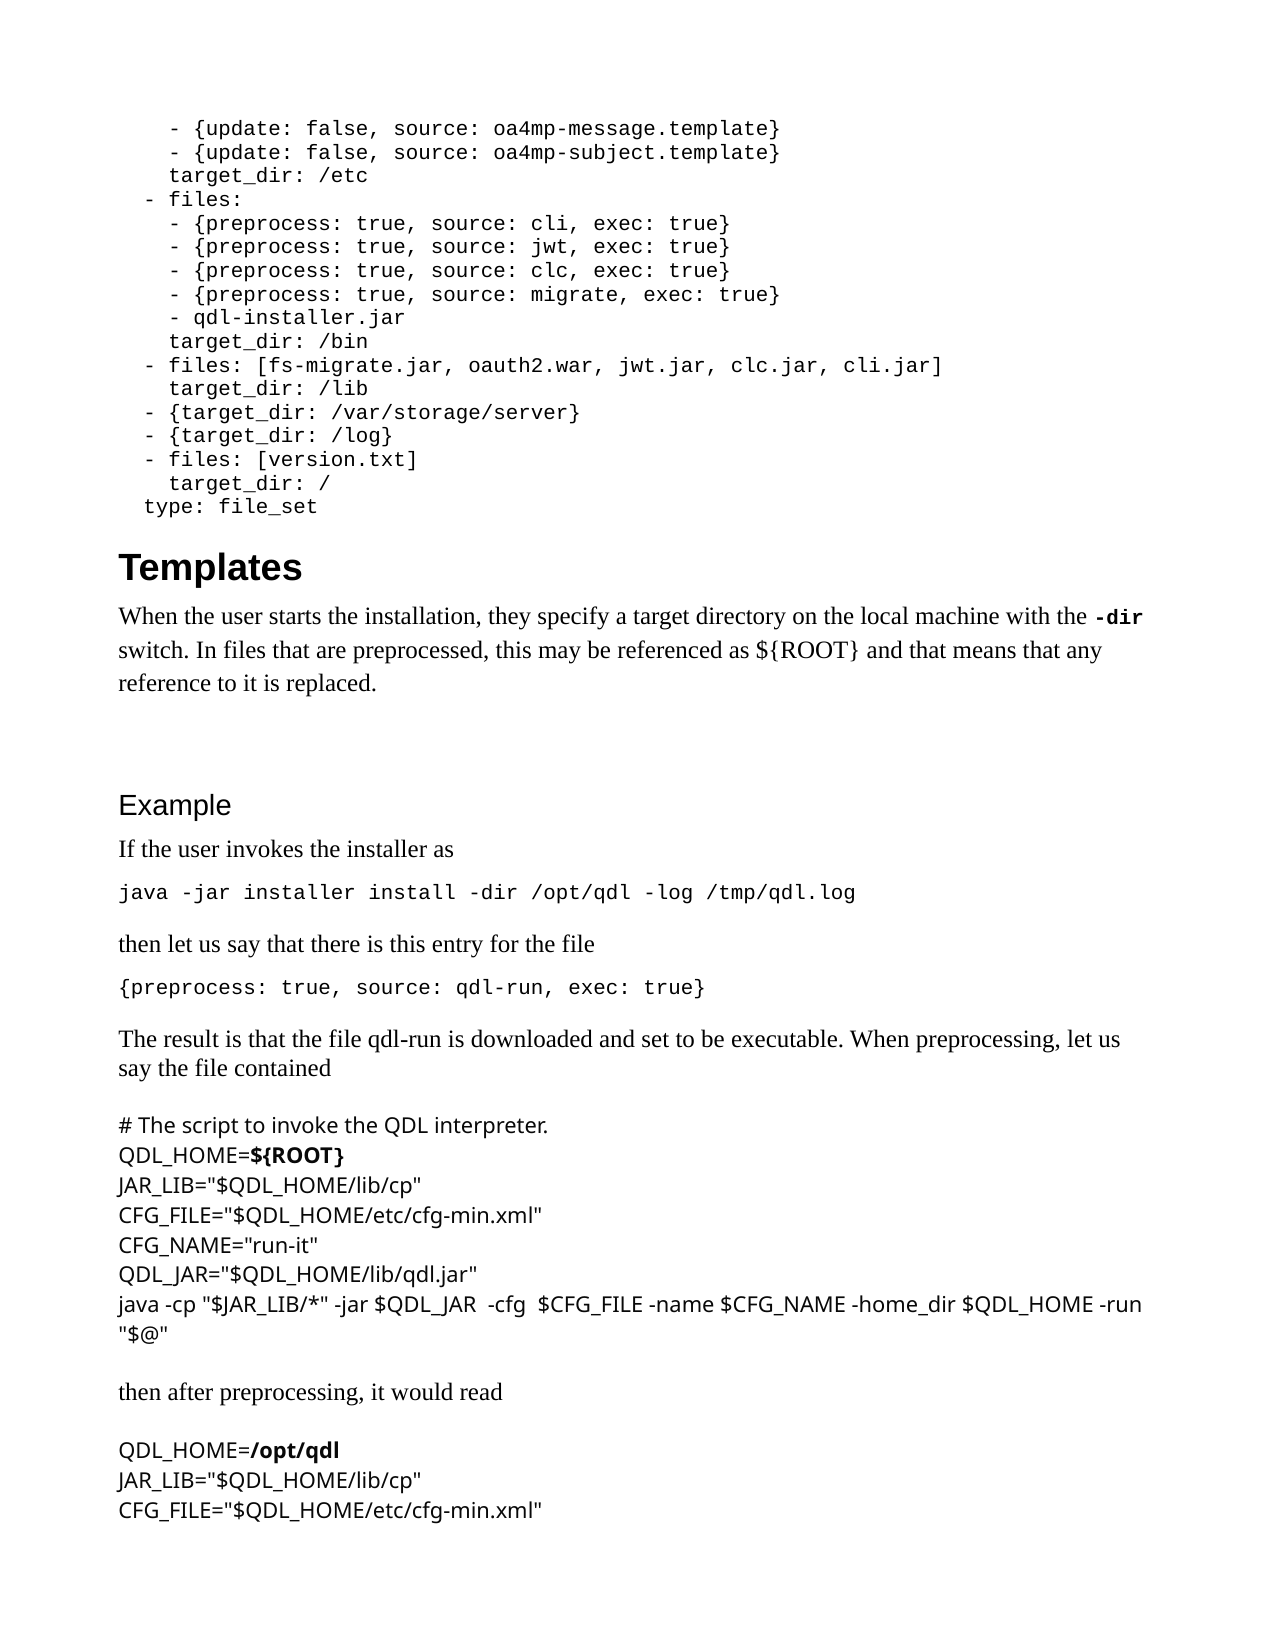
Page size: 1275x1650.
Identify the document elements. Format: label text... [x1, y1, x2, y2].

text - files: [118, 189, 1157, 213]
text - {target_dir: /var/storage/server} [118, 402, 1157, 426]
text If the user invokes the installer as [118, 834, 1157, 863]
subtitle Templates [118, 545, 1157, 589]
text - {target_dir: /log} [118, 426, 1157, 449]
text - {update: false, source: oa4mp-message.template} [118, 118, 1157, 142]
text - qdl-installer.jar [118, 307, 1157, 331]
text target_dir: /lib [118, 378, 1157, 402]
text {preprocess: true, source: qdl-run, exec: true} [118, 977, 1157, 1001]
text When the user starts the installation, they specify a target directory on the local machine with the -dir switch. In files that are preprocessed, this may be referenced as ${ROOT} and that means that any reference to it is replaced. [118, 601, 1157, 697]
text The result is that the file qdl-run is downloaded and set to be executable. When preprocessing, let us say the file contained [118, 1024, 1157, 1082]
text then after preprocessing, it would read [118, 1377, 1157, 1406]
text type: file_set [118, 496, 1157, 520]
text JAR_LIB="$QDL_HOME/lib/cp" CFG_FILE="$QDL_HOME/etc/cfg-min.xml" CFG_NAME="run-it" QDL_JAR="$QDL_HOME/lib/qdl.jar" java -cp "$JAR_LIB/*" -jar $QDL_JAR -cfg $CFG_FILE -name $CFG_NAME -home_dir $QDL_HOME -run "$@" [118, 1170, 1157, 1349]
text - {preprocess: true, source: cli, exec: true} [118, 213, 1157, 236]
text - {preprocess: true, source: migrate, exec: true} [118, 284, 1157, 307]
text - {preprocess: true, source: clc, exec: true} [118, 260, 1157, 284]
text QDL_HOME=/opt/qdl [118, 1435, 1157, 1465]
text target_dir: /bin [118, 331, 1157, 354]
text - files: [fs-migrate.jar, oauth2.war, jwt.jar, clc.jar, cli.jar] [118, 354, 1157, 378]
text target_dir: /etc [118, 165, 1157, 189]
text # The script to invoke the QDL interpreter. QDL_HOME=${ROOT} [118, 1110, 1157, 1170]
text java -jar installer install -dir /opt/qdl -log /tmp/qdl.log [118, 882, 1157, 906]
text - {update: false, source: oa4mp-subject.template} [118, 142, 1157, 165]
text target_dir: / [118, 473, 1157, 496]
subtitle Example [118, 788, 1157, 822]
text - files: [version.txt] [118, 449, 1157, 473]
text JAR_LIB="$QDL_HOME/lib/cp" CFG_FILE="$QDL_HOME/etc/cfg-min.xml" [118, 1465, 1157, 1524]
text then let us say that there is this entry for the file [118, 929, 1157, 958]
text - {preprocess: true, source: jwt, exec: true} [118, 236, 1157, 260]
